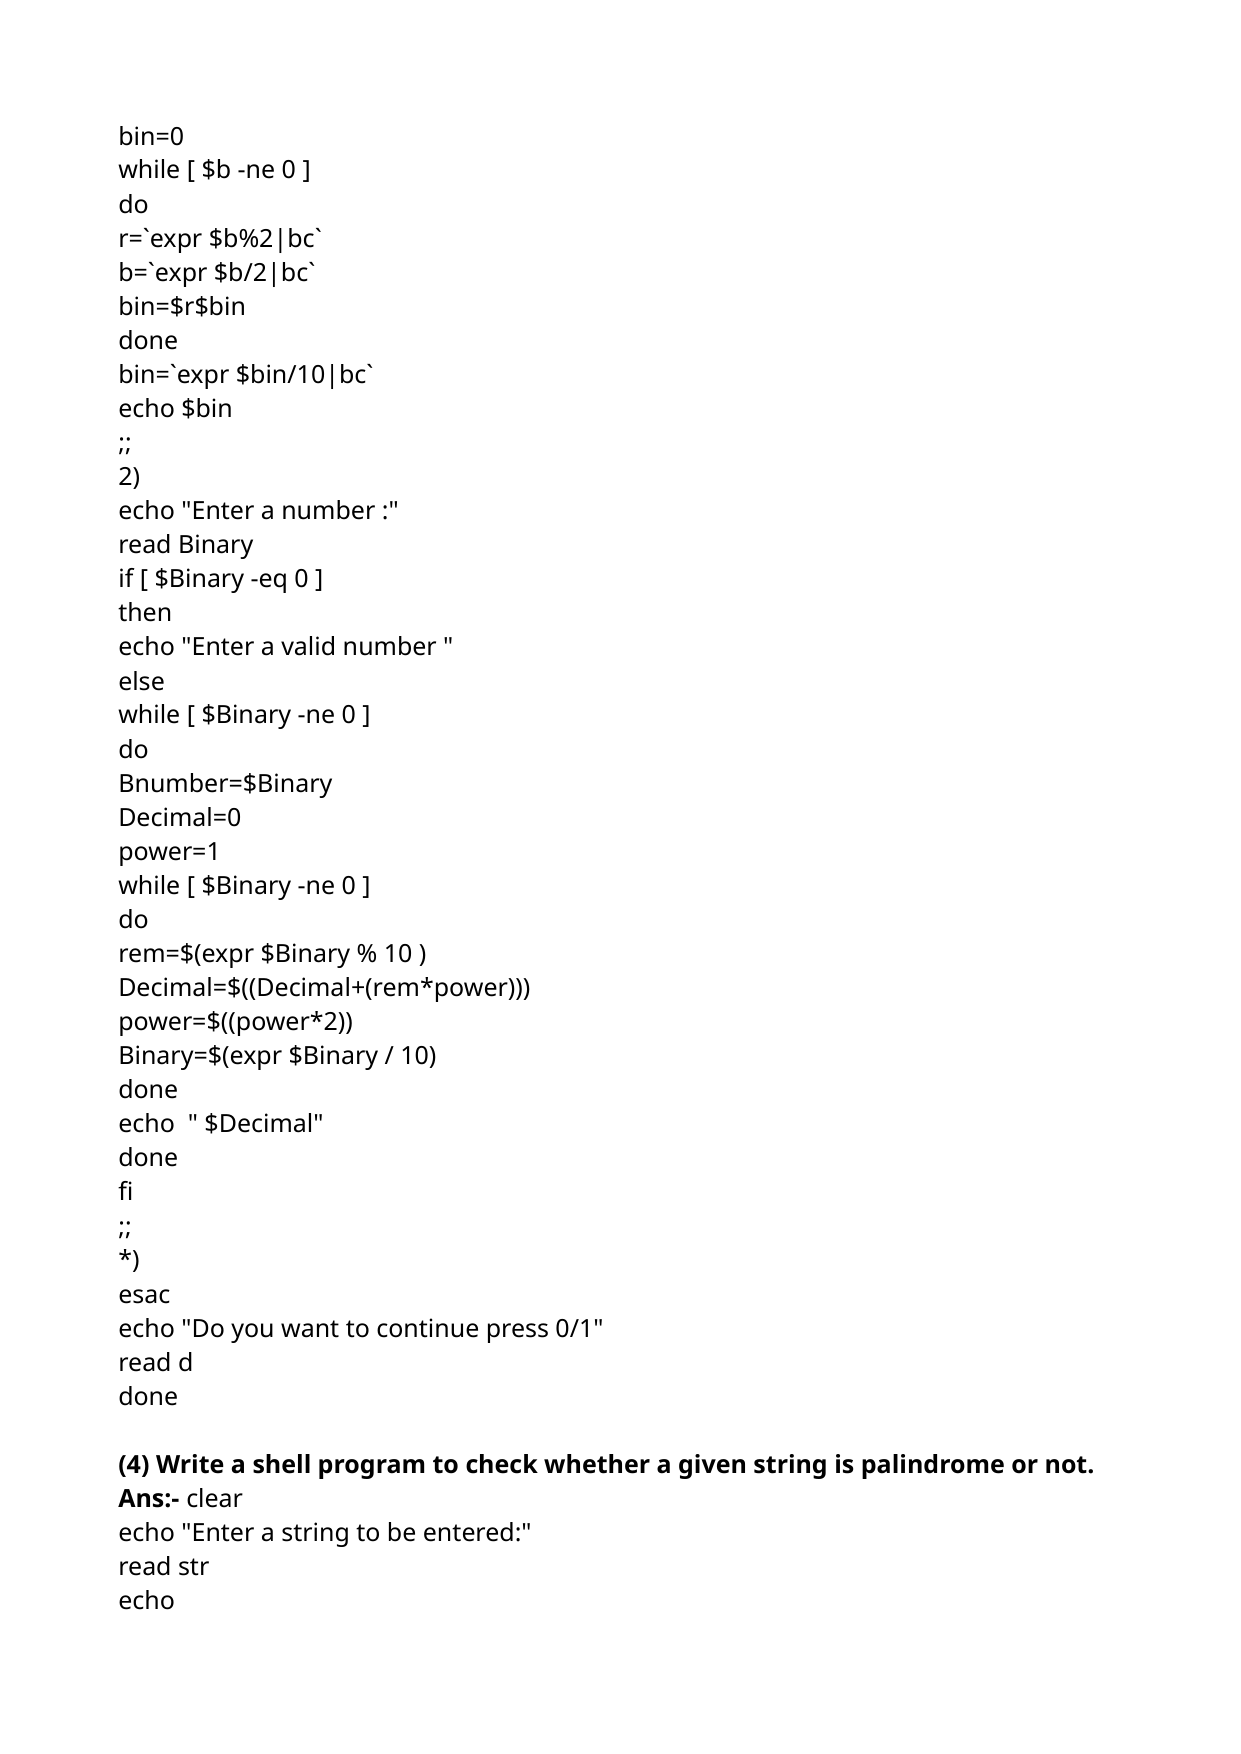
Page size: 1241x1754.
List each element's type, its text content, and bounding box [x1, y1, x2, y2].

text rem=$(expr $Binary % 10 ) [118, 936, 1122, 970]
text echo [118, 1583, 1122, 1617]
text echo "Do you want to continue press 0/1" [118, 1310, 1122, 1344]
text echo " $Decimal" [118, 1106, 1122, 1140]
text 2) [118, 459, 1122, 493]
text read Binary [118, 527, 1122, 561]
text if [ $Binary -eq 0 ] [118, 561, 1122, 595]
text Decimal=0 [118, 799, 1122, 833]
text (4) Write a shell program to check whether a given string is palindrome or not. [118, 1447, 1122, 1481]
text do [118, 731, 1122, 765]
text bin=`expr $bin/10|bc` [118, 357, 1122, 391]
text bin=$r$bin [118, 288, 1122, 322]
text while [ $Binary -ne 0 ] [118, 697, 1122, 731]
text ;; [118, 1208, 1122, 1242]
text do [118, 902, 1122, 936]
text done [118, 1072, 1122, 1106]
text Binary=$(expr $Binary / 10) [118, 1038, 1122, 1072]
text done [118, 1378, 1122, 1412]
text Bnumber=$Binary [118, 765, 1122, 799]
text *) [118, 1242, 1122, 1276]
text power=$((power*2)) [118, 1004, 1122, 1038]
text done [118, 1140, 1122, 1174]
text else [118, 663, 1122, 697]
text read d [118, 1344, 1122, 1378]
text read str [118, 1549, 1122, 1583]
text then [118, 595, 1122, 629]
text power=1 [118, 833, 1122, 867]
text Decimal=$((Decimal+(rem*power))) [118, 970, 1122, 1004]
text esac [118, 1276, 1122, 1310]
text r=`expr $b%2|bc` [118, 220, 1122, 254]
text do [118, 186, 1122, 220]
text echo $bin [118, 391, 1122, 425]
text Ans:- clear [118, 1481, 1122, 1515]
text bin=0 [118, 118, 1122, 152]
text ;; [118, 425, 1122, 459]
text echo "Enter a string to be entered:" [118, 1515, 1122, 1549]
text echo "Enter a valid number " [118, 629, 1122, 663]
text echo "Enter a number :" [118, 493, 1122, 527]
text while [ $b -ne 0 ] [118, 152, 1122, 186]
text while [ $Binary -ne 0 ] [118, 867, 1122, 902]
text b=`expr $b/2|bc` [118, 254, 1122, 288]
text fi [118, 1174, 1122, 1208]
text done [118, 322, 1122, 357]
